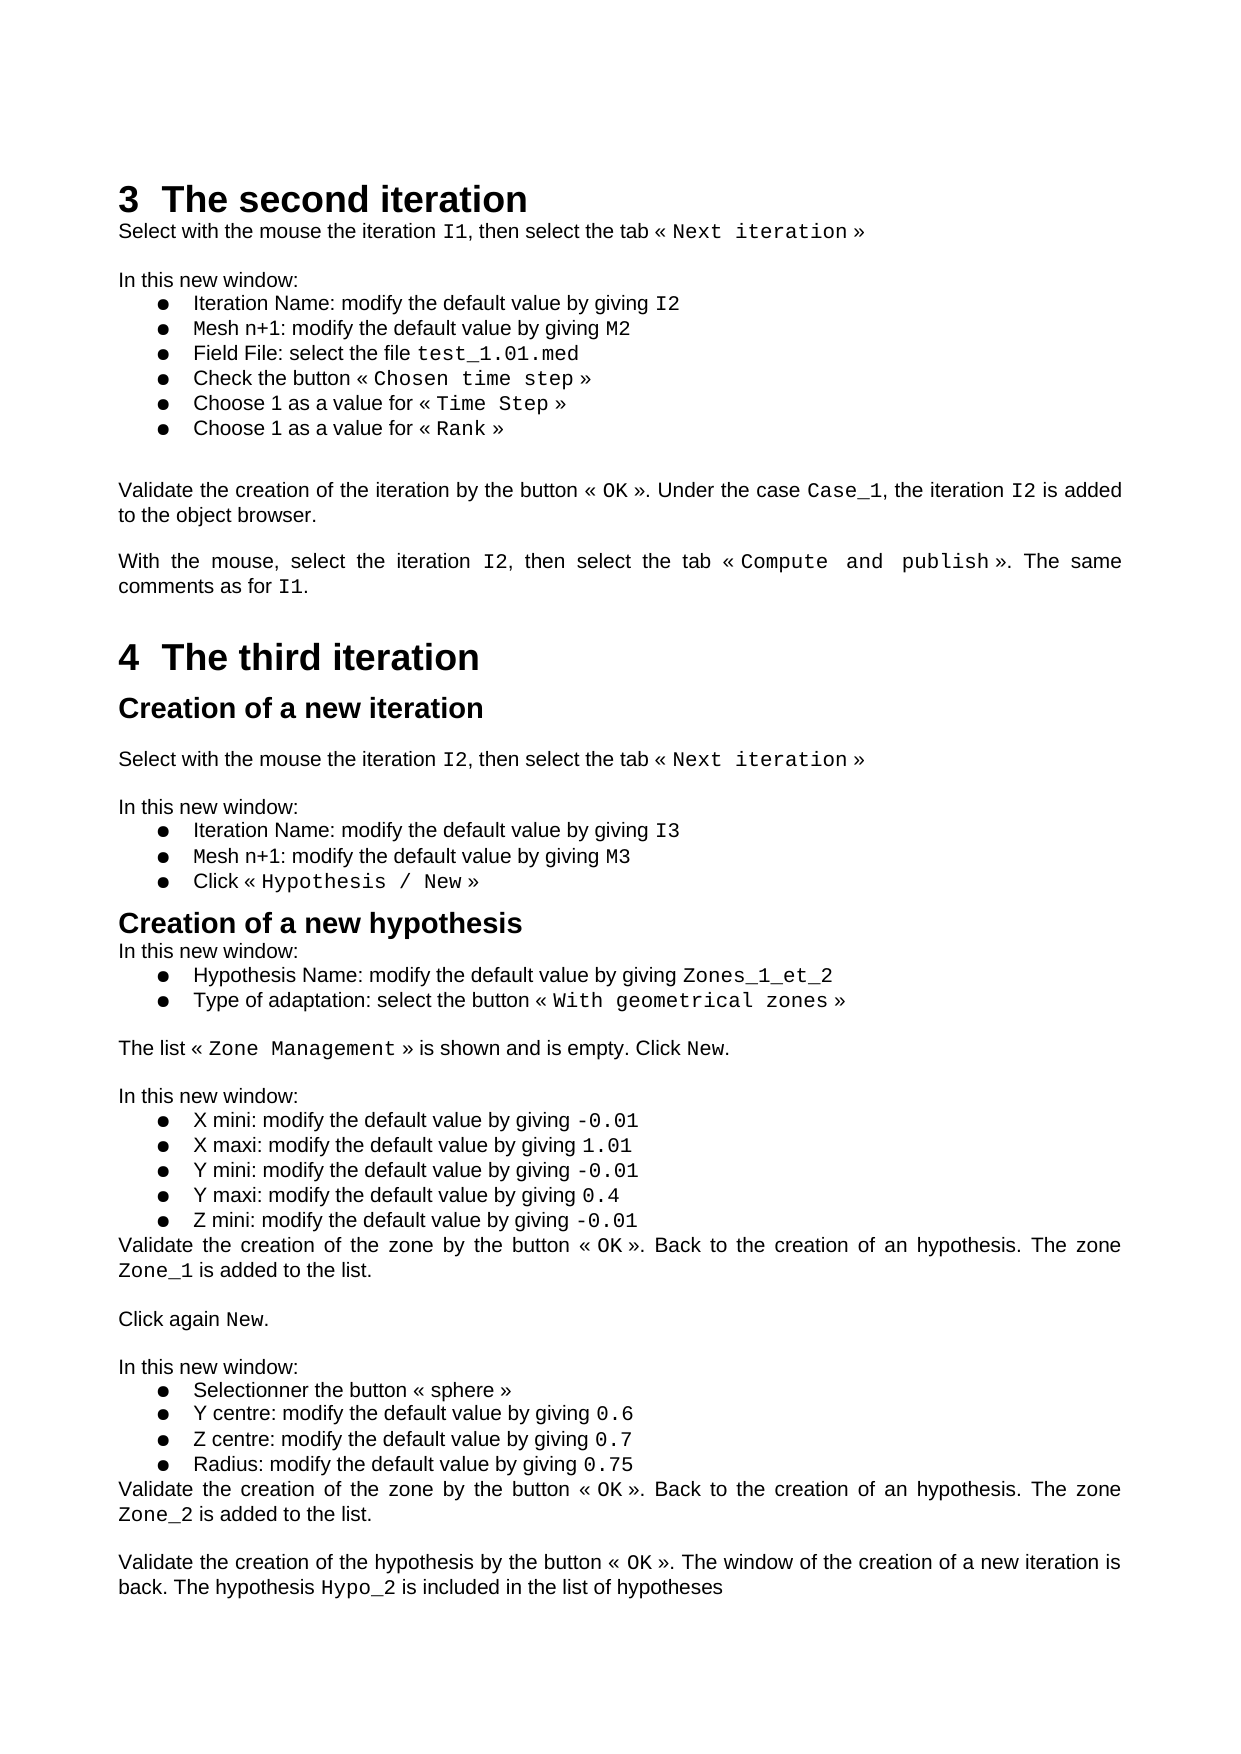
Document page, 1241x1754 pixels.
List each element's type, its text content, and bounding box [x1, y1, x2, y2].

text In this new window: [118, 940, 1122, 963]
list Iteration Name: modify the default value by giving I2 [156, 291, 1122, 317]
subtitle Creation of a new iteration [118, 692, 1122, 724]
list Check the button « Chosen time step » [156, 367, 1122, 392]
list Mesh n+1: modify the default value by giving M3 [156, 844, 1122, 869]
list Field File: select the file test_1.01.med [156, 342, 1122, 367]
text The list « Zone Management » is shown and is empty. Click New. [118, 1037, 1122, 1062]
list Choose 1 as a value for « Time Step » [156, 392, 1122, 417]
text Validate the creation of the hypothesis by the button « OK ». The window of the creation of a new iteration is back. The hypothesis Hypo_2 is included in the list of hypotheses [118, 1551, 1122, 1601]
list Z mini: modify the default value by giving -0.01 [156, 1209, 1122, 1234]
list Y maxi: modify the default value by giving 0.4 [156, 1183, 1122, 1209]
list Y centre: modify the default value by giving 0.6 [156, 1402, 1122, 1427]
list Choose 1 as a value for « Rank » [156, 417, 1122, 442]
list Iteration Name: modify the default value by giving I3 [156, 819, 1122, 844]
list Radius: modify the default value by giving 0.75 [156, 1452, 1122, 1477]
text Select with the mouse the iteration I1, then select the tab « Next iteration » [118, 220, 1122, 245]
text Click again New. [118, 1307, 1122, 1332]
text In this new window: [118, 268, 1122, 291]
list Click « Hypothesis / New » [156, 869, 1122, 894]
text In this new window: [118, 1085, 1122, 1108]
text Select with the mouse the iteration I2, then select the tab « Next iteration » [118, 747, 1122, 773]
subtitle Creation of a new hypothesis [118, 907, 1122, 940]
text In this new window: [118, 796, 1122, 819]
list Type of adaptation: select the button « With geometrical zones » [156, 988, 1122, 1013]
subtitle The second iteration [118, 178, 1122, 220]
list Y mini: modify the default value by giving -0.01 [156, 1158, 1122, 1183]
text Validate the creation of the iteration by the button « OK ». Under the case Case_1, the iteration I2 is added to the object browser. [118, 478, 1122, 527]
list Z centre: modify the default value by giving 0.7 [156, 1427, 1122, 1452]
list Hypothesis Name: modify the default value by giving Zones_1_et_2 [156, 963, 1122, 988]
text Validate the creation of the zone by the button « OK ». Back to the creation of an hypothesis. The zone Zone_1 is added to the list. [118, 1234, 1122, 1284]
list X mini: modify the default value by giving -0.01 [156, 1108, 1122, 1133]
list Mesh n+1: modify the default value by giving M2 [156, 317, 1122, 342]
list X maxi: modify the default value by giving 1.01 [156, 1133, 1122, 1158]
list Selectionner the button « sphere » [156, 1379, 1122, 1402]
text Validate the creation of the zone by the button « OK ». Back to the creation of an hypothesis. The zone Zone_2 is added to the list. [118, 1477, 1122, 1527]
text With the mouse, select the iteration I2, then select the tab « Compute and publish ». The same comments as for I1. [118, 550, 1122, 600]
subtitle The third iteration [118, 637, 1122, 679]
text In this new window: [118, 1356, 1122, 1379]
